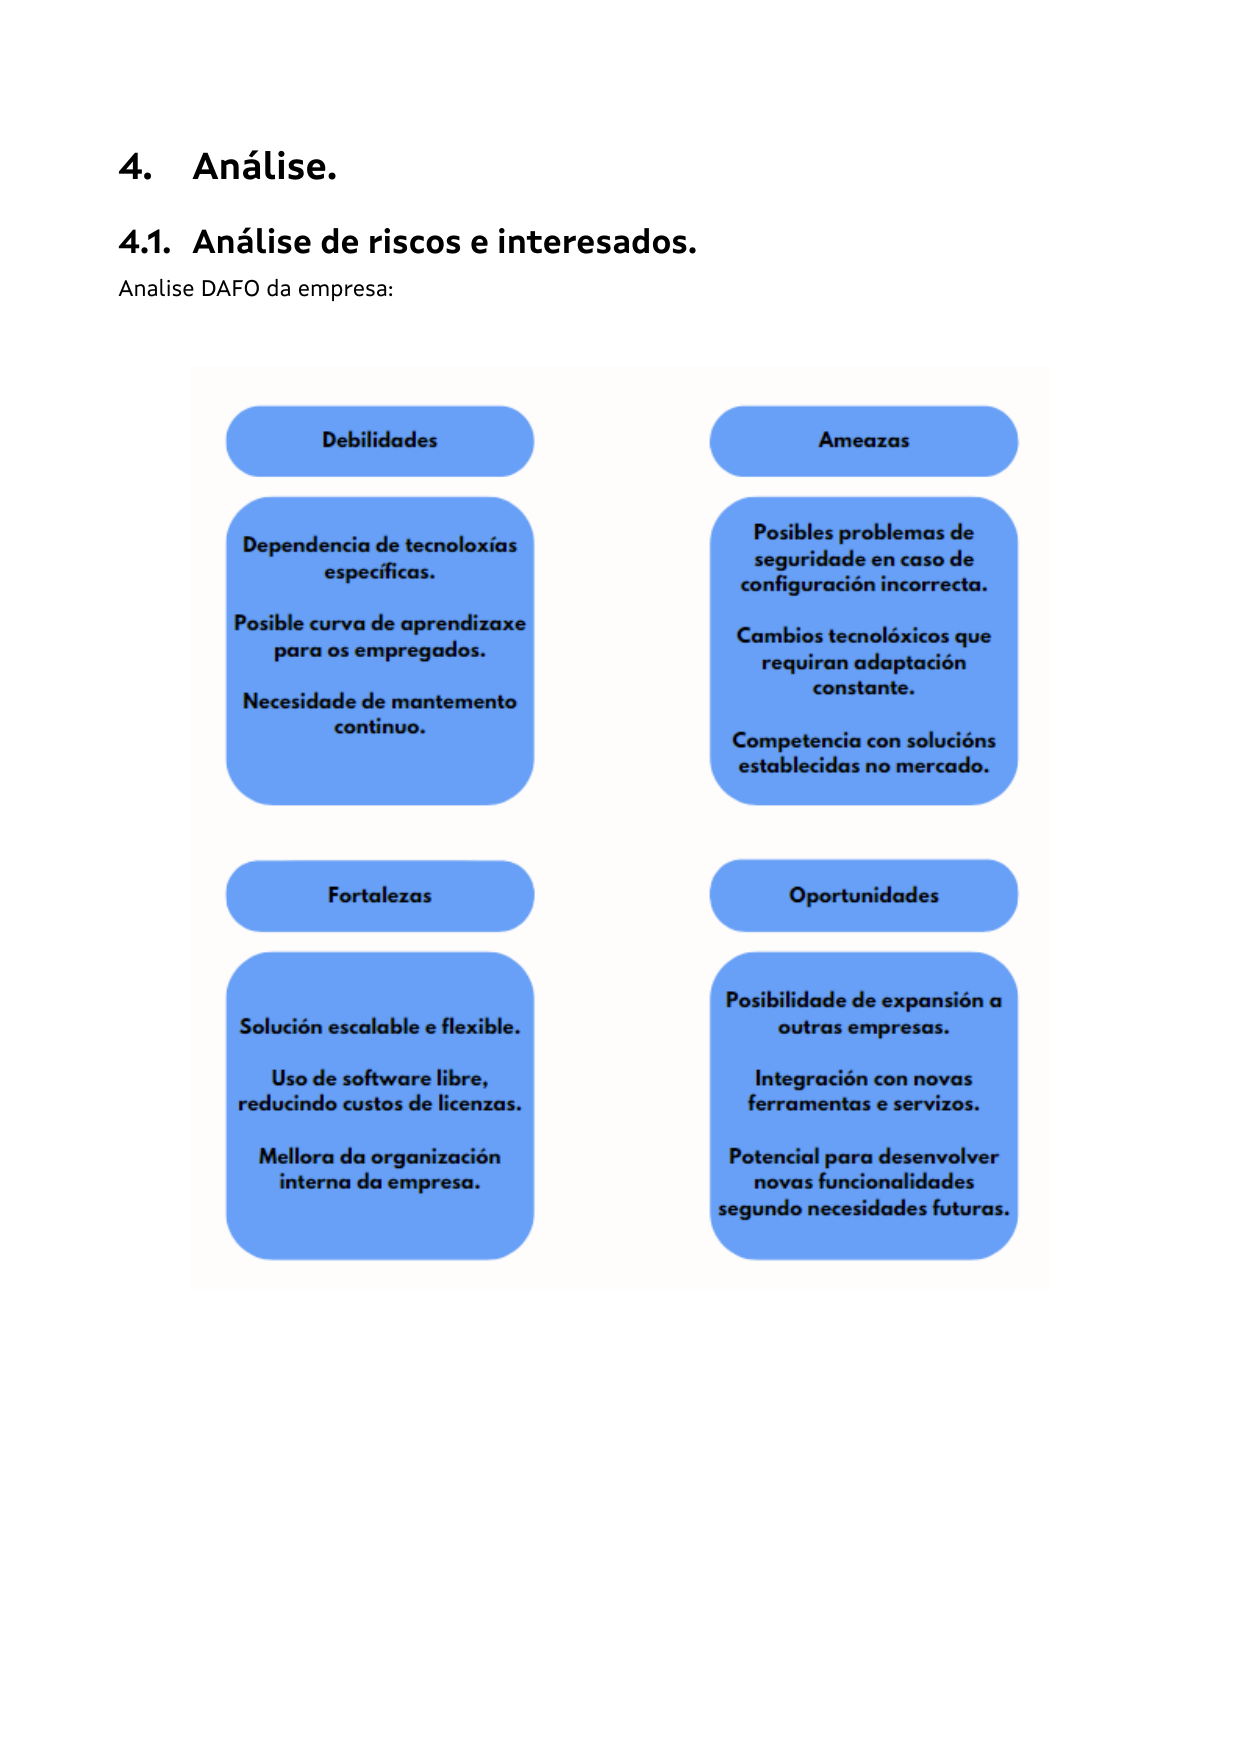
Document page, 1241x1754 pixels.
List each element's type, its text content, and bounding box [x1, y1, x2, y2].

text Analise DAFO da empresa: [118, 274, 1122, 301]
picture [191, 366, 1049, 1289]
subtitle Análise. [118, 143, 1122, 188]
subtitle Análise de riscos e interesados. [118, 221, 1122, 261]
